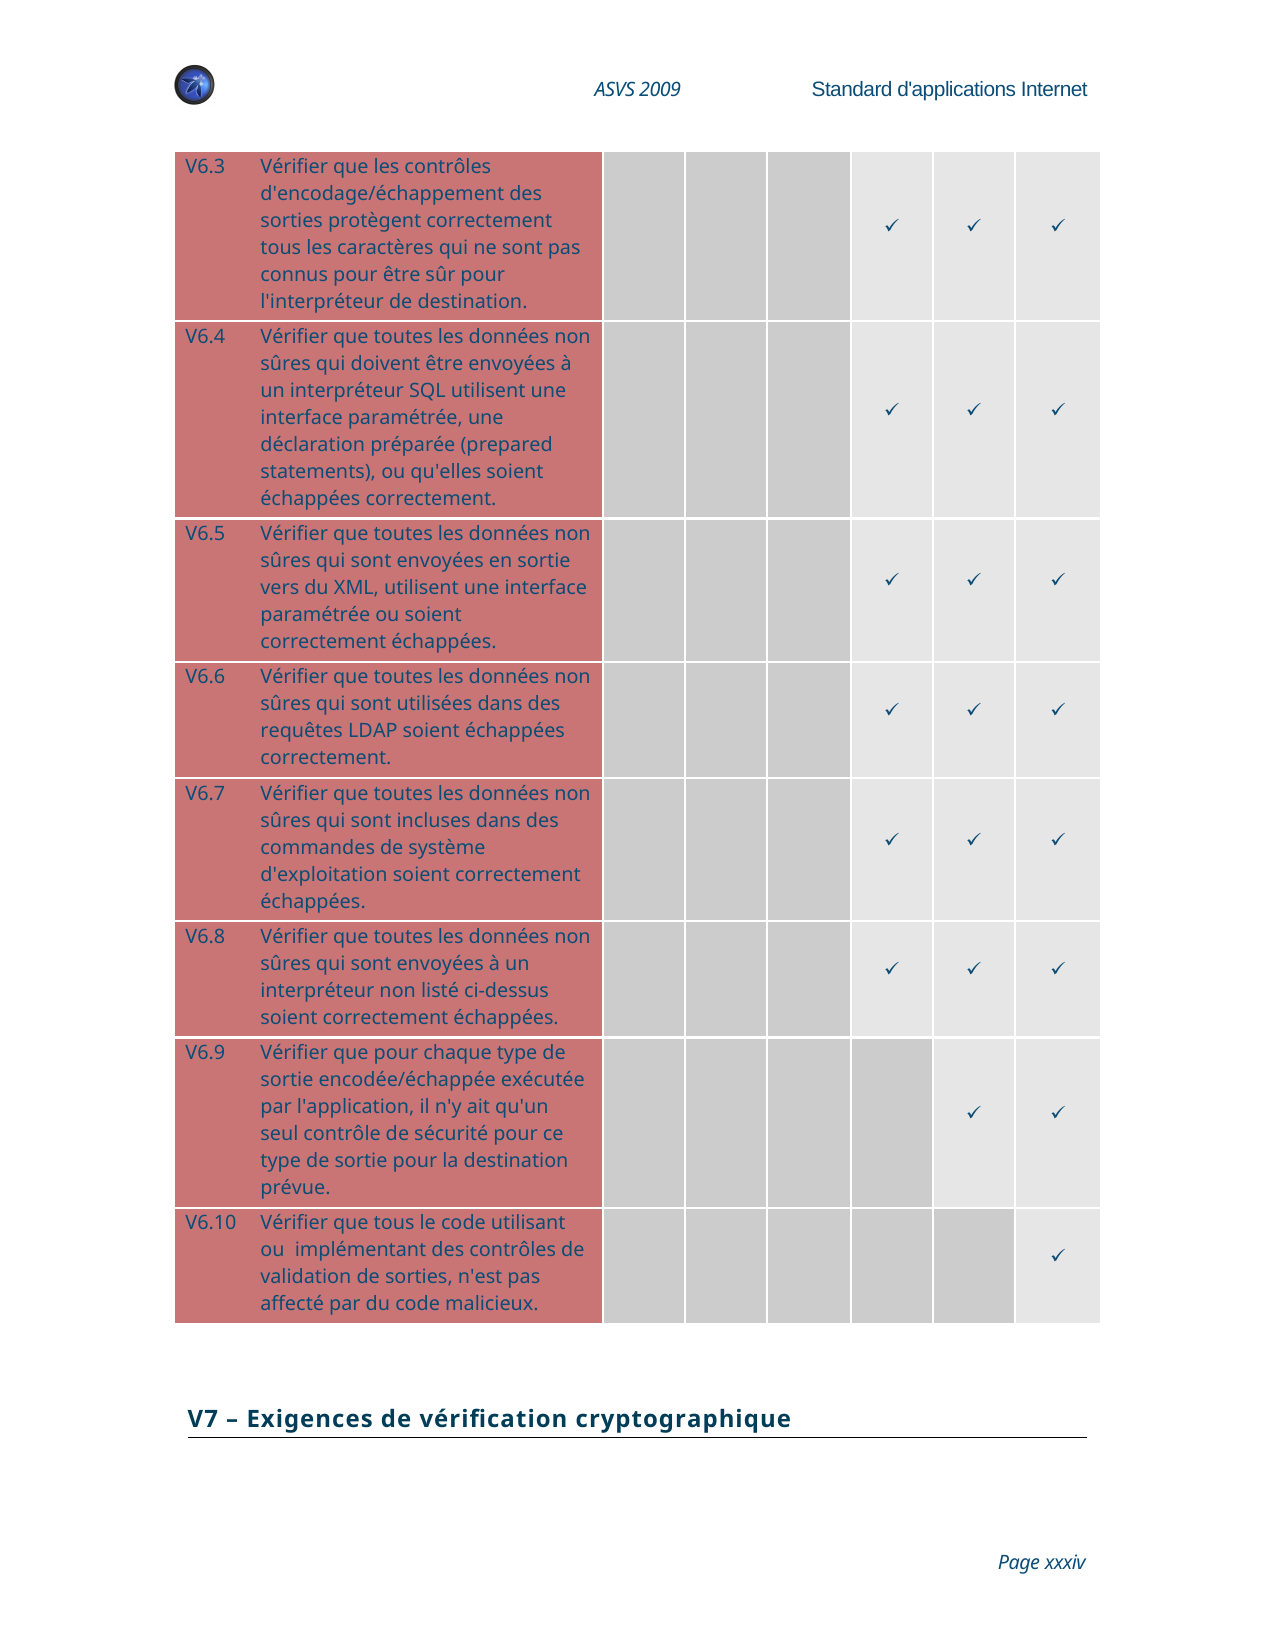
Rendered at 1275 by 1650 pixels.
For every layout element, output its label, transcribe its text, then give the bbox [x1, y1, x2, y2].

table_cell  [852, 663, 932, 777]
table_cell  [934, 152, 1014, 320]
table_cell  [1016, 152, 1100, 320]
table_cell Vérifier que toutes les données non sûres qui doivent être envoyées à un interpréteur SQL utilisent une interface paramétrée, une déclaration préparée (prepared statements), ou qu'elles soient échappées correctement. [175, 322, 602, 517]
table_cell [604, 152, 684, 320]
table_cell  [1016, 922, 1100, 1036]
table_cell [686, 1039, 766, 1207]
table_cell  [852, 322, 932, 517]
table_cell [768, 1039, 850, 1207]
table_cell  [1016, 1209, 1100, 1323]
table_cell Vérifier que toutes les données non sûres qui sont envoyées à un interpréteur non listé ci-dessus soient correctement échappées. [175, 922, 602, 1036]
table_cell [604, 779, 684, 920]
table_cell  [1016, 663, 1100, 777]
subtitle V7 – Exigences de vérification cryptographique [187, 1402, 1087, 1438]
table_cell Vérifier que pour chaque type de sortie encodée/échappée exécutée par l'application, il n'y ait qu'un seul contrôle de sécurité pour ce type de sortie pour la destination prévue. [175, 1039, 602, 1207]
table_cell [768, 1209, 850, 1323]
table_cell [852, 1209, 932, 1323]
table_cell [686, 152, 766, 320]
table_cell  [934, 663, 1014, 777]
table_cell [604, 922, 684, 1036]
table_cell [852, 1039, 932, 1207]
table_cell [686, 322, 766, 517]
table_cell  [852, 922, 932, 1036]
table_cell [604, 663, 684, 777]
table_cell Vérifier que tous le code utilisant ou implémentant des contrôles de validation de sorties, n'est pas affecté par du code malicieux. [175, 1209, 602, 1323]
table_cell [604, 1209, 684, 1323]
table_cell [686, 922, 766, 1036]
table_cell  [934, 520, 1014, 661]
table_cell [934, 1209, 1014, 1323]
table_cell Vérifier que toutes les données non sûres qui sont envoyées en sortie vers du XML, utilisent une interface paramétrée ou soient correctement échappées. [175, 520, 602, 661]
table_cell  [934, 922, 1014, 1036]
table_cell  [852, 520, 932, 661]
table_cell [768, 152, 850, 320]
table_cell [604, 1039, 684, 1207]
table_cell [604, 520, 684, 661]
table_cell  [1016, 779, 1100, 920]
table_cell  [934, 322, 1014, 517]
table_cell  [1016, 1039, 1100, 1207]
table_cell [686, 1209, 766, 1323]
table_cell  [852, 152, 932, 320]
table_cell [686, 520, 766, 661]
table_cell [768, 779, 850, 920]
table_cell Vérifier que toutes les données non sûres qui sont incluses dans des commandes de système d'exploitation soient correctement échappées. [175, 779, 602, 920]
table_cell [686, 663, 766, 777]
table_cell Vérifier que toutes les données non sûres qui sont utilisées dans des requêtes LDAP soient échappées correctement. [175, 663, 602, 777]
table_cell [768, 520, 850, 661]
table_cell  [1016, 322, 1100, 517]
table_cell  [934, 779, 1014, 920]
table_cell Vérifier que les contrôles d'encodage/échappement des sorties protègent correctement tous les caractères qui ne sont pas connus pour être sûr pour l'interpréteur de destination. [175, 152, 602, 320]
table_cell [686, 779, 766, 920]
table_cell  [1016, 520, 1100, 661]
table_cell [768, 322, 850, 517]
table_cell [768, 922, 850, 1036]
table_cell [768, 663, 850, 777]
table_cell [604, 322, 684, 517]
table_cell  [852, 779, 932, 920]
table_cell  [934, 1039, 1014, 1207]
picture [173, 64, 216, 106]
